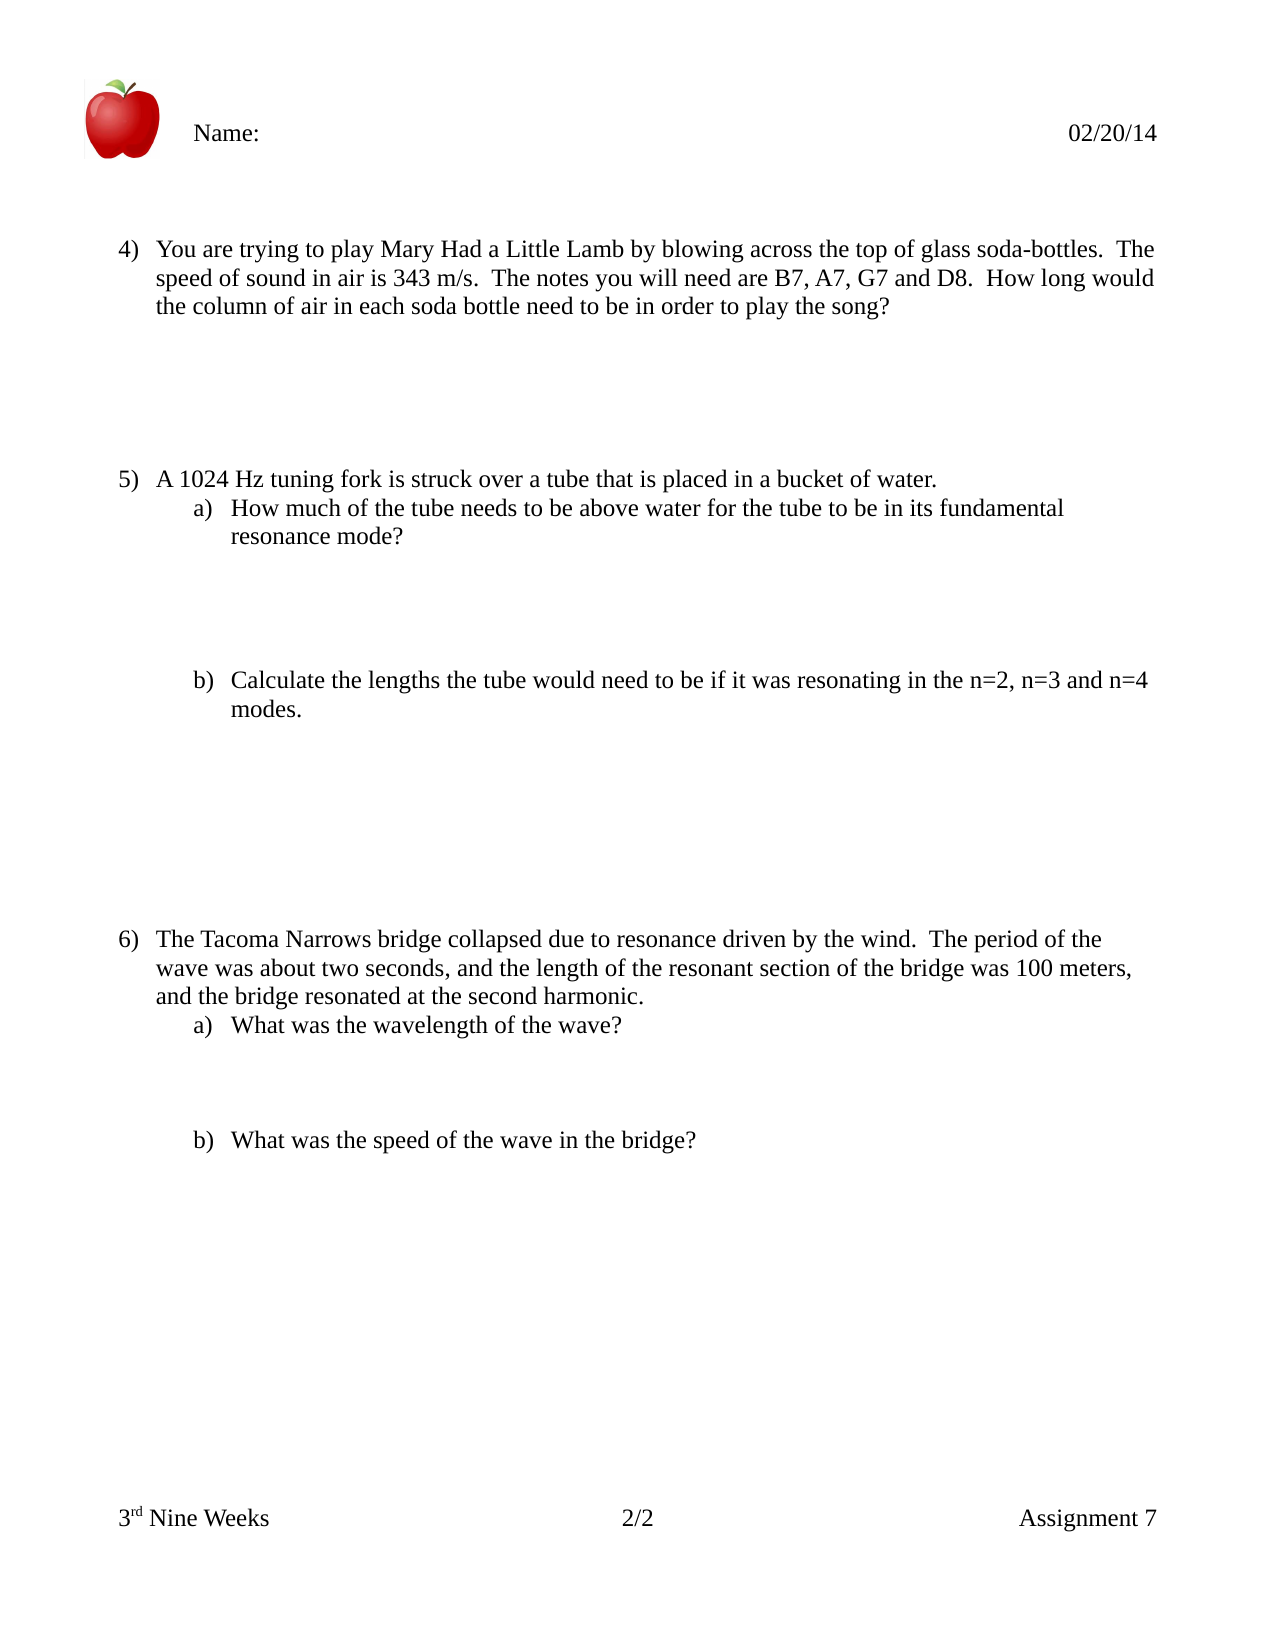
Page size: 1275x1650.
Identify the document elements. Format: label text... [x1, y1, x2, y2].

list What was the wavelength of the wave? [193, 1010, 1157, 1039]
picture [84, 79, 160, 159]
list A 1024 Hz tuning fork is struck over a tube that is placed in a bucket of water. [118, 464, 1157, 493]
list You are trying to play Mary Had a Little Lamb by blowing across the top of glass soda-bottles. The speed of sound in air is 343 m/s. The notes you will need are B7, A7, G7 and D8. How long would the column of air in each soda bottle need to be in order to play the song? [118, 234, 1157, 320]
list The Tacoma Narrows bridge collapsed due to resonance driven by the wind. The period of the wave was about two seconds, and the length of the resonant section of the bridge was 100 meters, and the bridge resonated at the second harmonic. [118, 924, 1157, 1010]
list How much of the tube needs to be above water for the tube to be in its fundamental resonance mode? [193, 493, 1157, 550]
list Calculate the lengths the tube would need to be if it was resonating in the n=2, n=3 and n=4 modes. [193, 665, 1157, 723]
list What was the speed of the wave in the bridge? [193, 1125, 1157, 1154]
